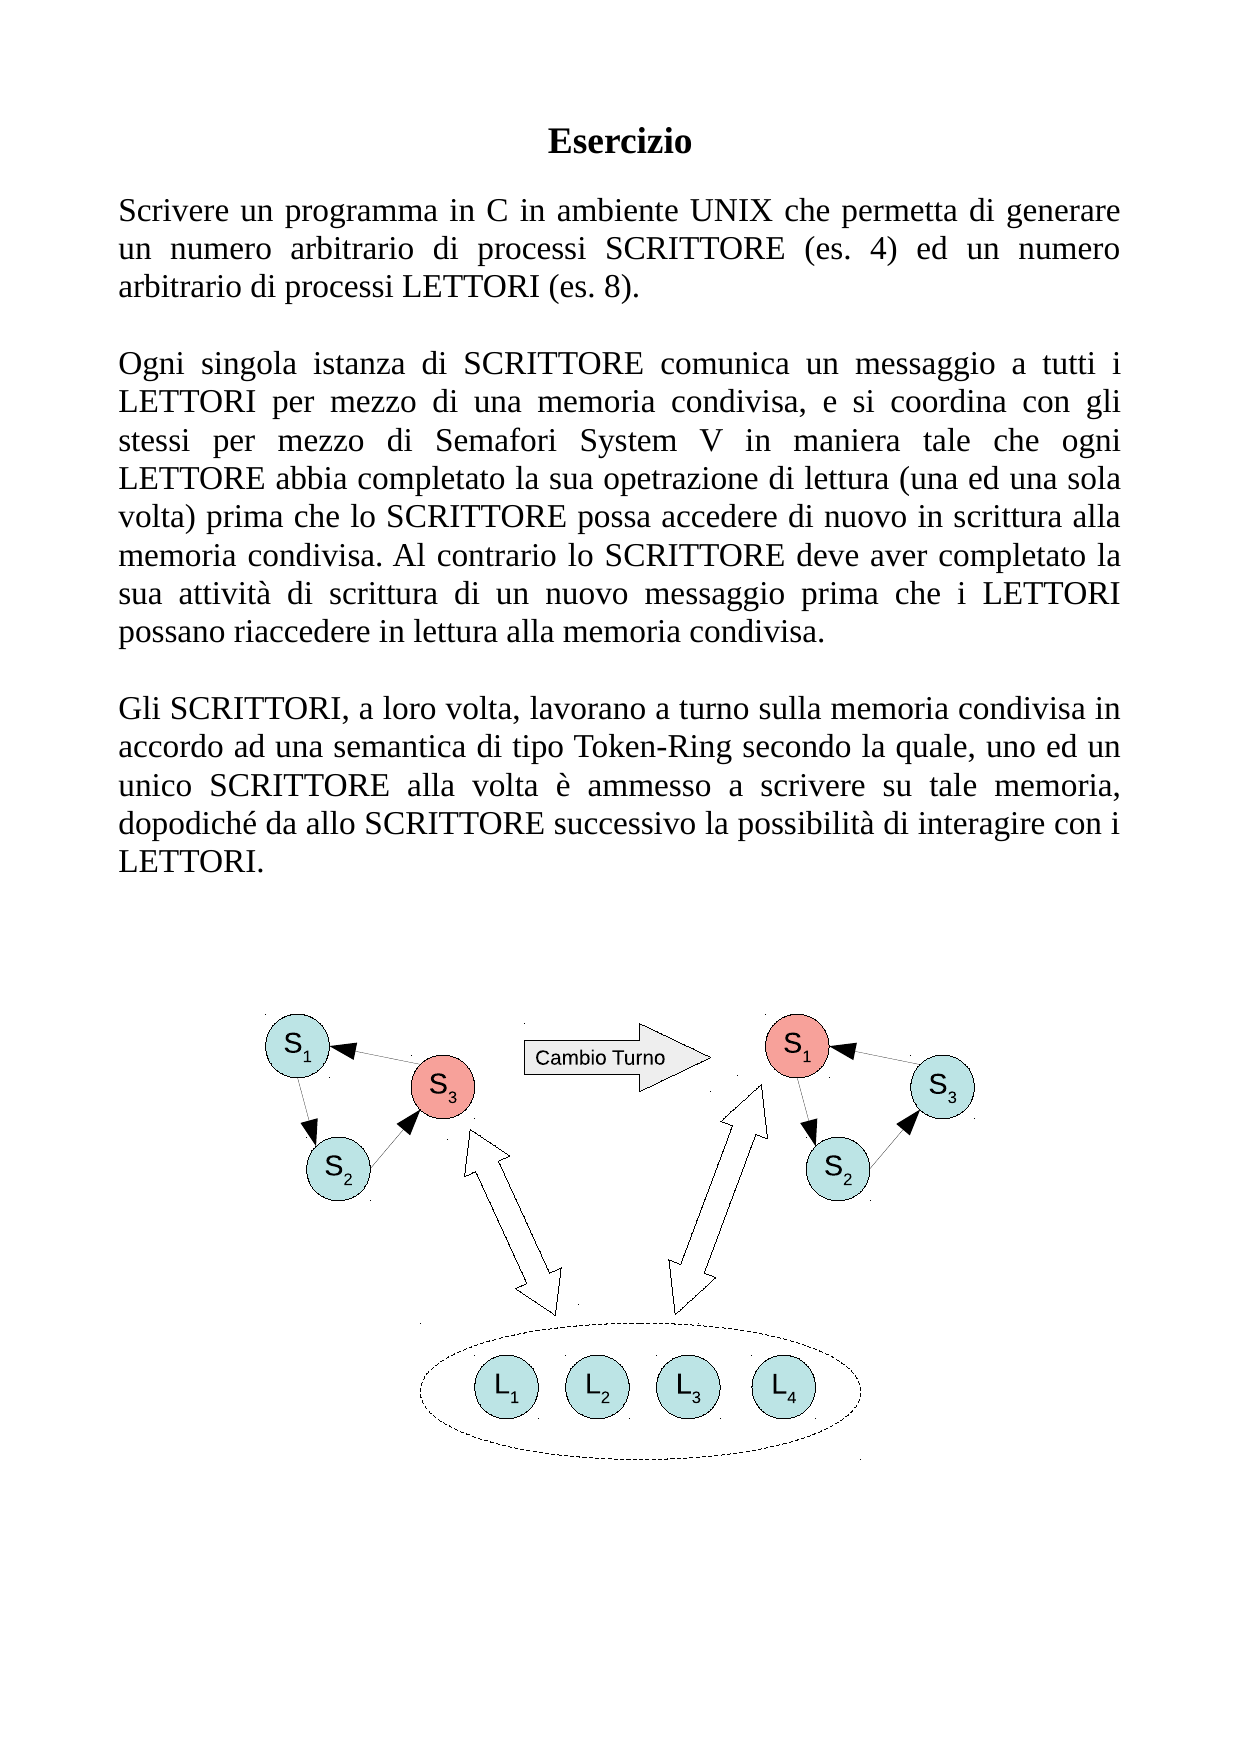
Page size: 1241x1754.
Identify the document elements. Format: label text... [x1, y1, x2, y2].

text Gli SCRITTORI, a loro volta, lavorano a turno sulla memoria condivisa in accordo ad una semantica di tipo Token-Ring secondo la quale, uno ed un unico SCRITTORE alla volta è ammesso a scrivere su tale memoria, dopodiché da allo SCRITTORE successivo la possibilità di interagire con i LETTORI. [118, 688, 1122, 880]
text Scrivere un programma in C in ambiente UNIX che permetta di generare un numero arbitrario di processi SCRITTORE (es. 4) ed un numero arbitrario di processi LETTORI (es. 8). [118, 190, 1122, 305]
text Ogni singola istanza di SCRITTORE comunica un messaggio a tutti i LETTORI per mezzo di una memoria condivisa, e si coordina con gli stessi per mezzo di Semafori System V in maniera tale che ogni LETTORE abbia completato la sua opetrazione di lettura (una ed una sola volta) prima che lo SCRITTORE possa accedere di nuovo in scrittura alla memoria condivisa. Al contrario lo SCRITTORE deve aver completato la sua attività di scrittura di un nuovo messaggio prima che i LETTORI possano riaccedere in lettura alla memoria condivisa. [118, 343, 1122, 650]
text Esercizio [118, 118, 1122, 161]
